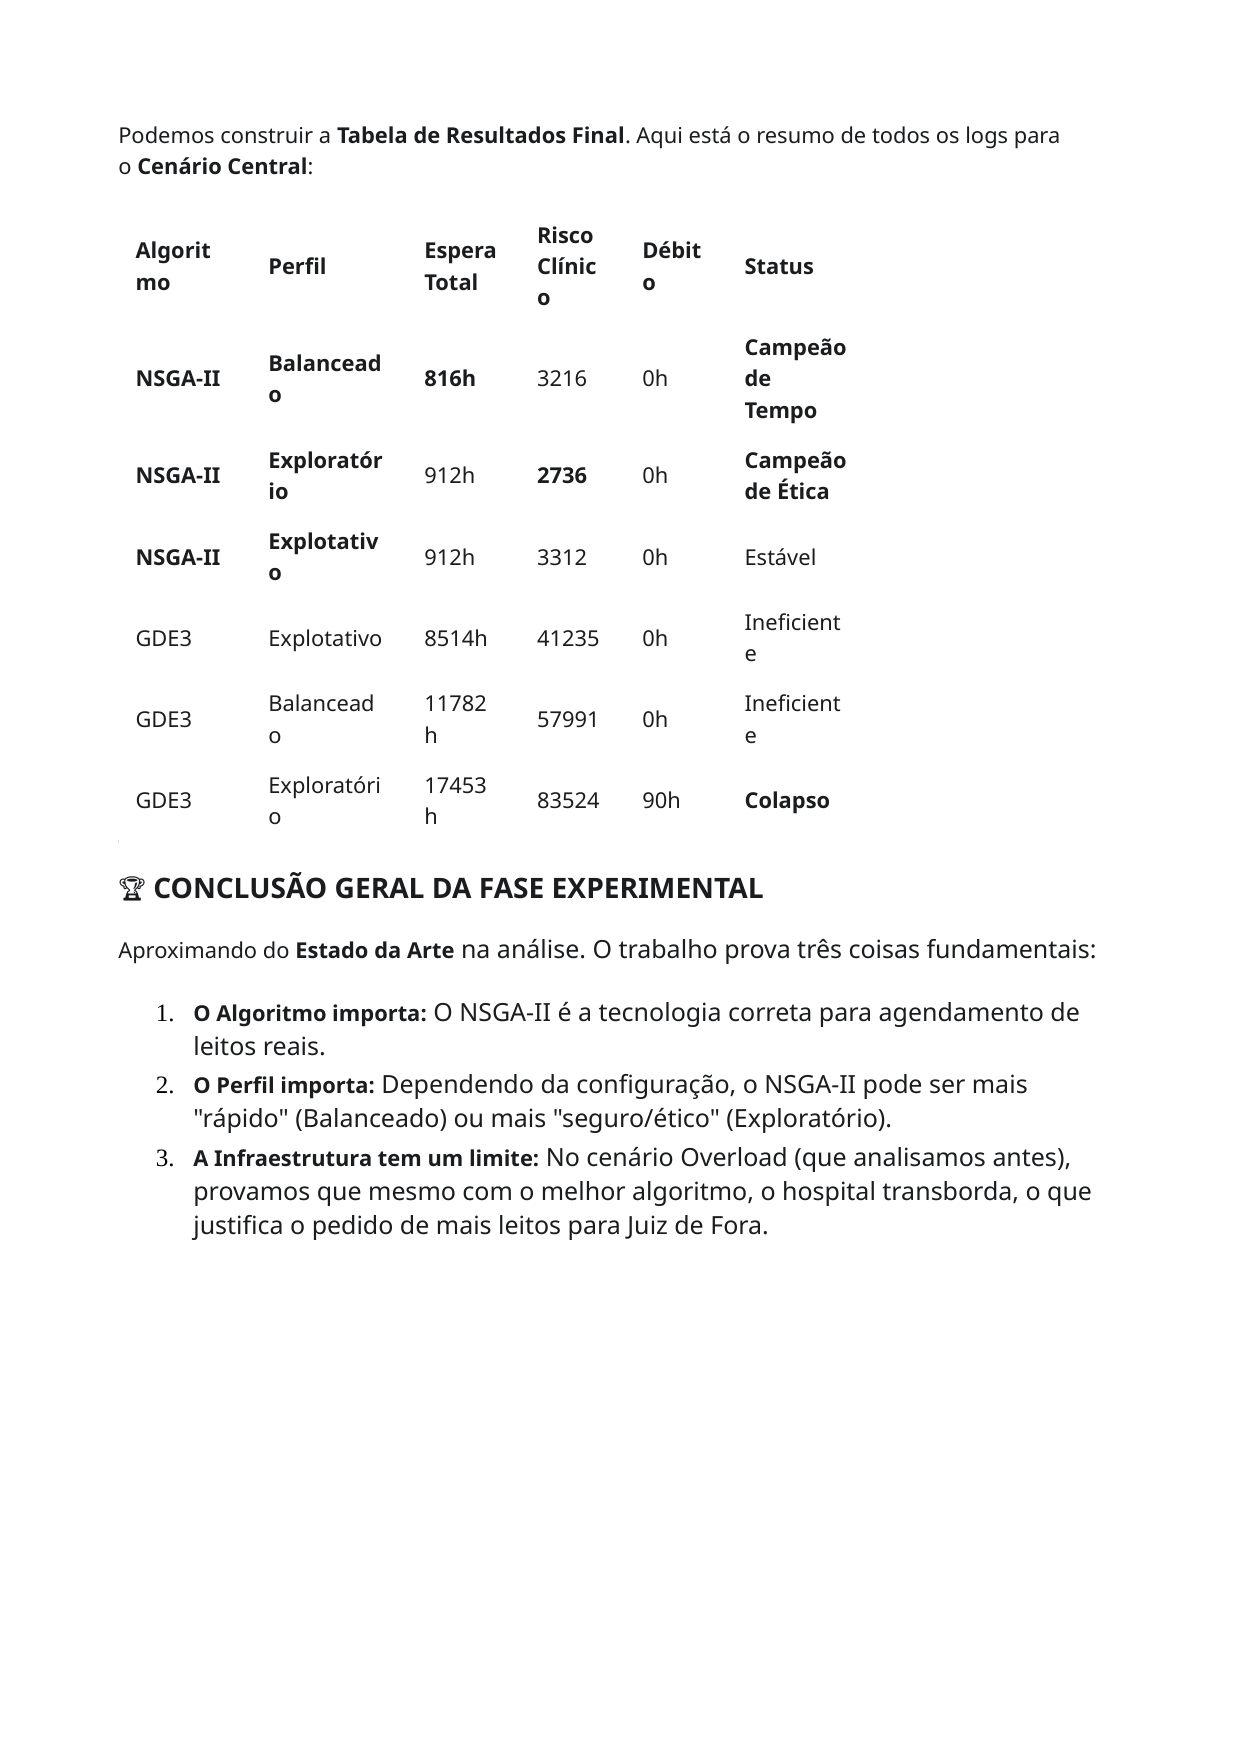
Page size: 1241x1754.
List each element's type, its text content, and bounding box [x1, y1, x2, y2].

table_cell 90h [623, 759, 726, 840]
table_header Algoritmo [117, 209, 249, 321]
table_header Risco Clínico [518, 209, 623, 321]
table_cell 0h [623, 434, 726, 515]
table_header Status [726, 209, 867, 321]
table_cell Exploratório [249, 759, 405, 840]
table_cell Colapso [726, 759, 867, 840]
table_cell 17453h [405, 759, 518, 840]
table_cell Explotativo [249, 515, 405, 596]
table_cell 912h [405, 515, 518, 596]
table_cell Campeão de Tempo [726, 321, 867, 434]
text Aproximando do Estado da Arte na análise. O trabalho prova três coisas fundamentais: [118, 932, 1122, 966]
table_cell 0h [623, 678, 726, 759]
table_cell Estável [726, 515, 867, 596]
table_cell 11782h [405, 678, 518, 759]
table_cell 8514h [405, 596, 518, 677]
table_cell 3312 [518, 515, 623, 596]
table_cell 0h [623, 596, 726, 677]
table_cell Explotativo [249, 596, 405, 677]
table_cell 3216 [518, 321, 623, 434]
table_header Espera Total [405, 209, 518, 321]
subtitle 🏆 CONCLUSÃO GERAL DA FASE EXPERIMENTAL [118, 869, 1122, 907]
table_cell NSGA-II [117, 434, 249, 515]
table_cell NSGA-II [117, 321, 249, 434]
table_cell 0h [623, 515, 726, 596]
list O Perfil importa: Dependendo da configuração, o NSGA-II pode ser mais "rápido" (Balanceado) ou mais "seguro/ético" (Exploratório). [156, 1067, 1122, 1135]
table_cell Balanceado [249, 321, 405, 434]
table_header Débito [623, 209, 726, 321]
list A Infraestrutura tem um limite: No cenário Overload (que analisamos antes), provamos que mesmo com o melhor algoritmo, o hospital transborda, o que justifica o pedido de mais leitos para Juiz de Fora. [156, 1140, 1122, 1242]
table_cell GDE3 [117, 596, 249, 677]
table_cell Balanceado [249, 678, 405, 759]
text Podemos construir a Tabela de Resultados Final. Aqui está o resumo de todos os logs para o Cenário Central: [118, 118, 1122, 181]
table_cell 57991 [518, 678, 623, 759]
table_cell GDE3 [117, 678, 249, 759]
table_cell Ineficiente [726, 678, 867, 759]
table_cell 816h [405, 321, 518, 434]
table_cell 0h [623, 321, 726, 434]
table_cell Exploratório [249, 434, 405, 515]
table_cell NSGA-II [117, 515, 249, 596]
list O Algoritmo importa: O NSGA-II é a tecnologia correta para agendamento de leitos reais. [156, 994, 1122, 1062]
table_cell 2736 [518, 434, 623, 515]
table_cell GDE3 [117, 759, 249, 840]
table_cell Campeão de Ética [726, 434, 867, 515]
table_cell 912h [405, 434, 518, 515]
table_cell 41235 [518, 596, 623, 677]
table_header Perfil [249, 209, 405, 321]
table_cell 83524 [518, 759, 623, 840]
table_cell Ineficiente [726, 596, 867, 677]
